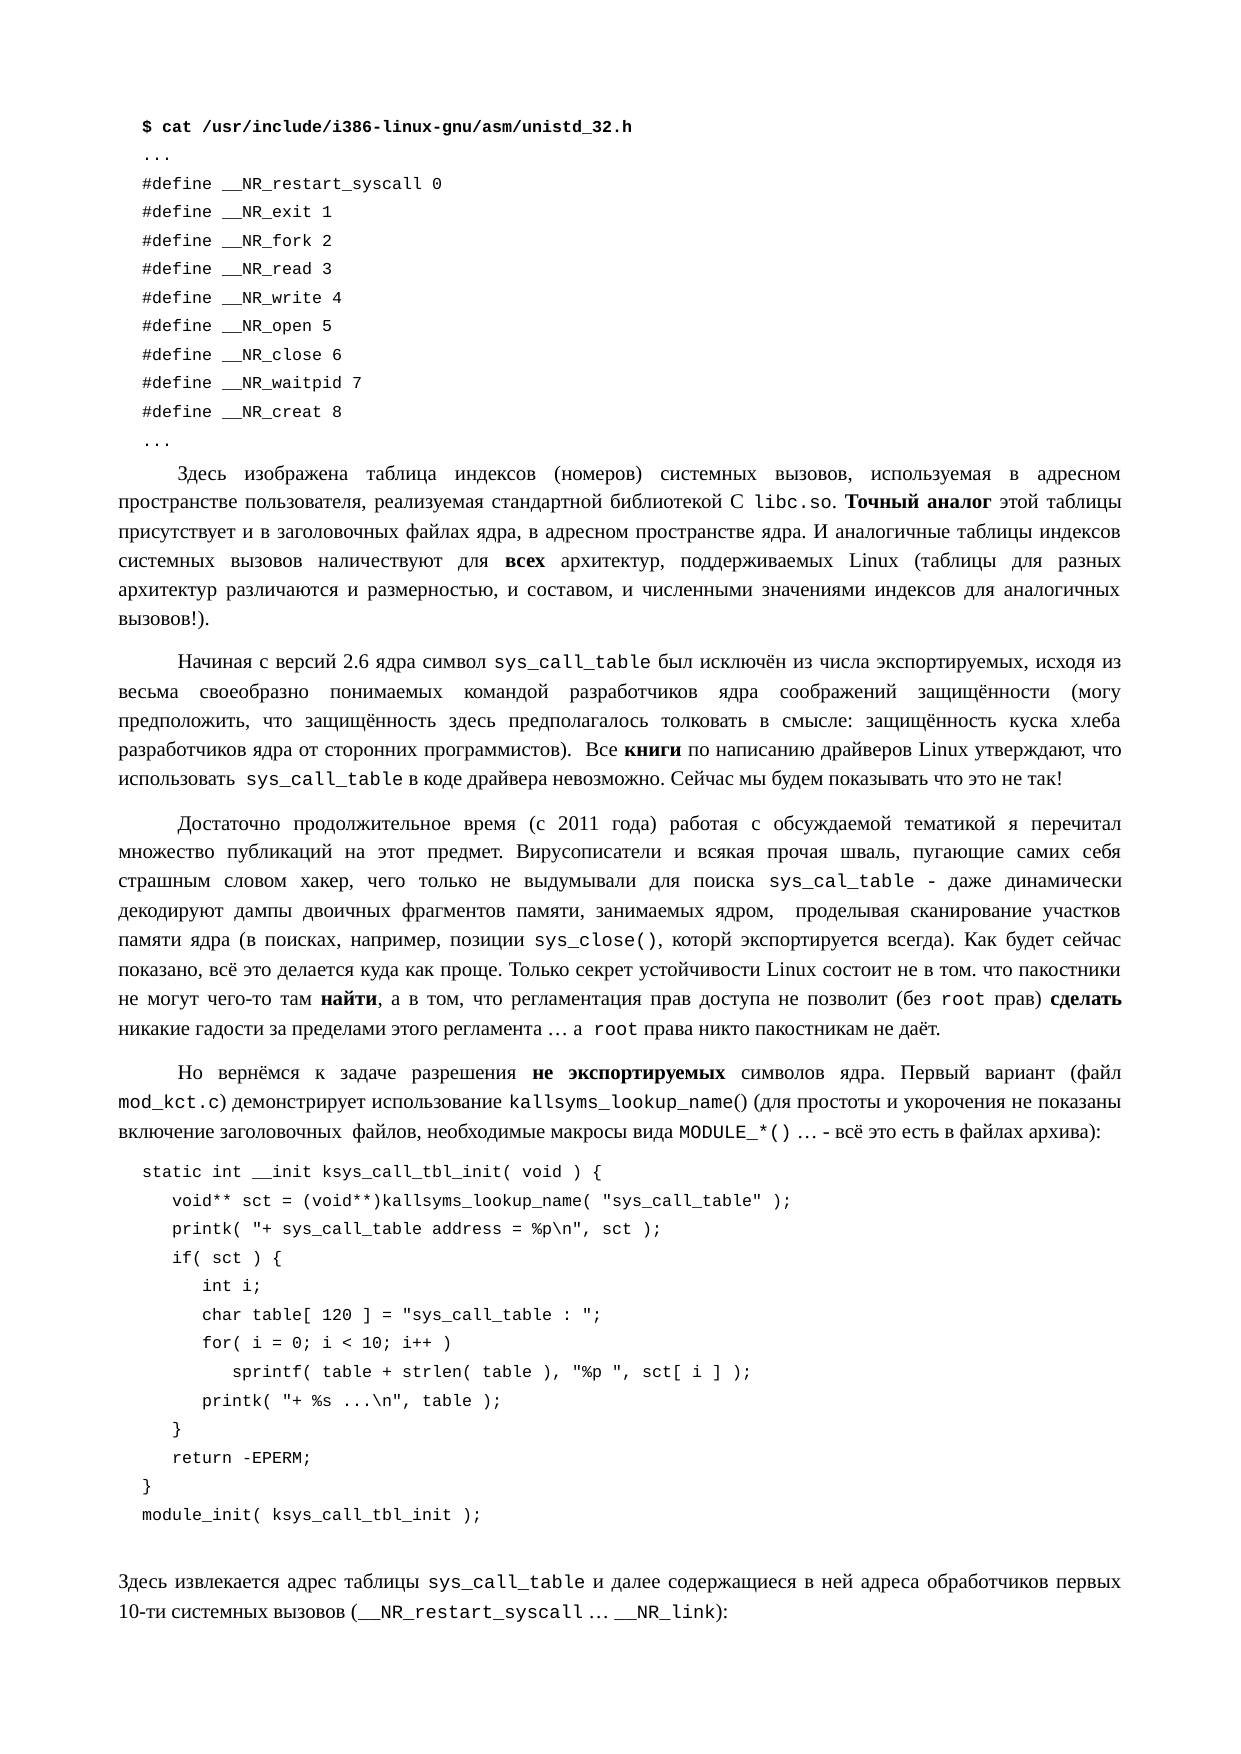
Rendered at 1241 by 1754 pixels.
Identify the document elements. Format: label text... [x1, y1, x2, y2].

text #define __NR_write 4 [142, 289, 1122, 308]
text int i; [142, 1278, 1122, 1297]
text printk( "+ sys_call_table address = %p\n", sct ); [142, 1221, 1122, 1240]
text } [142, 1421, 1122, 1439]
text if( sct ) { [142, 1249, 1122, 1268]
text printk( "+ %s ...\n", table ); [142, 1392, 1122, 1411]
text #define __NR_waitpid 7 [142, 375, 1122, 394]
text Здесь изображена таблица индексов (номеров) системных вызовов, используемая в адресном пространстве пользователя, реализуемая стандартной библиотекой C libc.so. Точный аналог этой таблицы присутствует и в заголовочных файлах ядра, в адресном пространстве ядра. И аналогичные таблицы индексов системных вызовов наличествуют для всех архитектур, поддерживаемых Linux (таблицы для разных архитектур различаются и размерностью, и составом, и численными значениями индексов для аналогичных вызовов!). [118, 461, 1122, 630]
text for( i = 0; i < 10; i++ ) [142, 1335, 1122, 1354]
text void** sct = (void**)kallsyms_lookup_name( "sys_call_table" ); [142, 1192, 1122, 1211]
text #define __NR_open 5 [142, 318, 1122, 337]
text return -EPERM; [142, 1449, 1122, 1468]
text #define __NR_exit 1 [142, 204, 1122, 223]
text #define __NR_restart_syscall 0 [142, 175, 1122, 194]
text static int __init ksys_call_tbl_init( void ) { [142, 1164, 1122, 1183]
text Начиная с версий 2.6 ядра символ sys_call_table был исключён из числа экспортируемых, исходя из весьма своеобразно понимаемых командой разработчиков ядра соображений защищённости (могу предположить, что защищённость здесь предполагалось толковать в смысле: защищённость куска хлеба разработчиков ядра от сторонних программистов). Все книги по написанию драйверов Linux утверждают, что использовать sys_call_table в коде драйвера невозможно. Сейчас мы будем показывать что это не так! [118, 649, 1122, 791]
text ... [142, 432, 1122, 451]
text Но вернёмся к задаче разрешения не экспортируемых символов ядра. Первый вариант (файл mod_kct.c) демонстрирует использование kallsyms_lookup_name() (для простоты и укорочения не показаны включение заголовочных файлов, необходимые макросы вида MODULE_*() … - всё это есть в файлах архива): [118, 1060, 1122, 1144]
text #define __NR_read 3 [142, 261, 1122, 280]
text #define __NR_creat 8 [142, 403, 1122, 422]
text ... [142, 147, 1122, 166]
text module_init( ksys_call_tbl_init ); [142, 1506, 1122, 1525]
text Достаточно продолжительное время (с 2011 года) работая с обсуждаемой тематикой я перечитал множество публикаций на этот предмет. Вирусописатели и всякая прочая шваль, пугающие самих себя страшным словом хакер, чего только не выдумывали для поиска sys_cal_table - даже динамически декодируют дампы двоичных фрагментов памяти, занимаемых ядром, проделывая сканирование участков памяти ядра (в поисках, например, позиции sys_close(), которй экспортируется всегда). Как будет сейчас показано, всё это делается куда как проще. Только секрет устойчивости Linux состоит не в том. что пакостники не могут чего-то там найти, а в том, что регламентация прав доступа не позволит (без root прав) сделать никакие гадости за пределами этого регламента … а root права никто пакостникам не даёт. [118, 811, 1122, 1041]
text #define __NR_close 6 [142, 346, 1122, 365]
text } [142, 1478, 1122, 1497]
text #define __NR_fork 2 [142, 232, 1122, 251]
text sprintf( table + strlen( table ), "%p ", sct[ i ] ); [142, 1363, 1122, 1382]
text char table[ 120 ] = "sys_call_table : "; [142, 1306, 1122, 1325]
text Здесь извлекается адрес таблицы sys_call_table и далее содержащиеся в ней адреса обработчиков первых 10-ти системных вызовов (__NR_restart_syscall … __NR_link): [118, 1569, 1122, 1624]
text $ cat /usr/include/i386-linux-gnu/asm/unistd_32.h [142, 118, 1122, 137]
